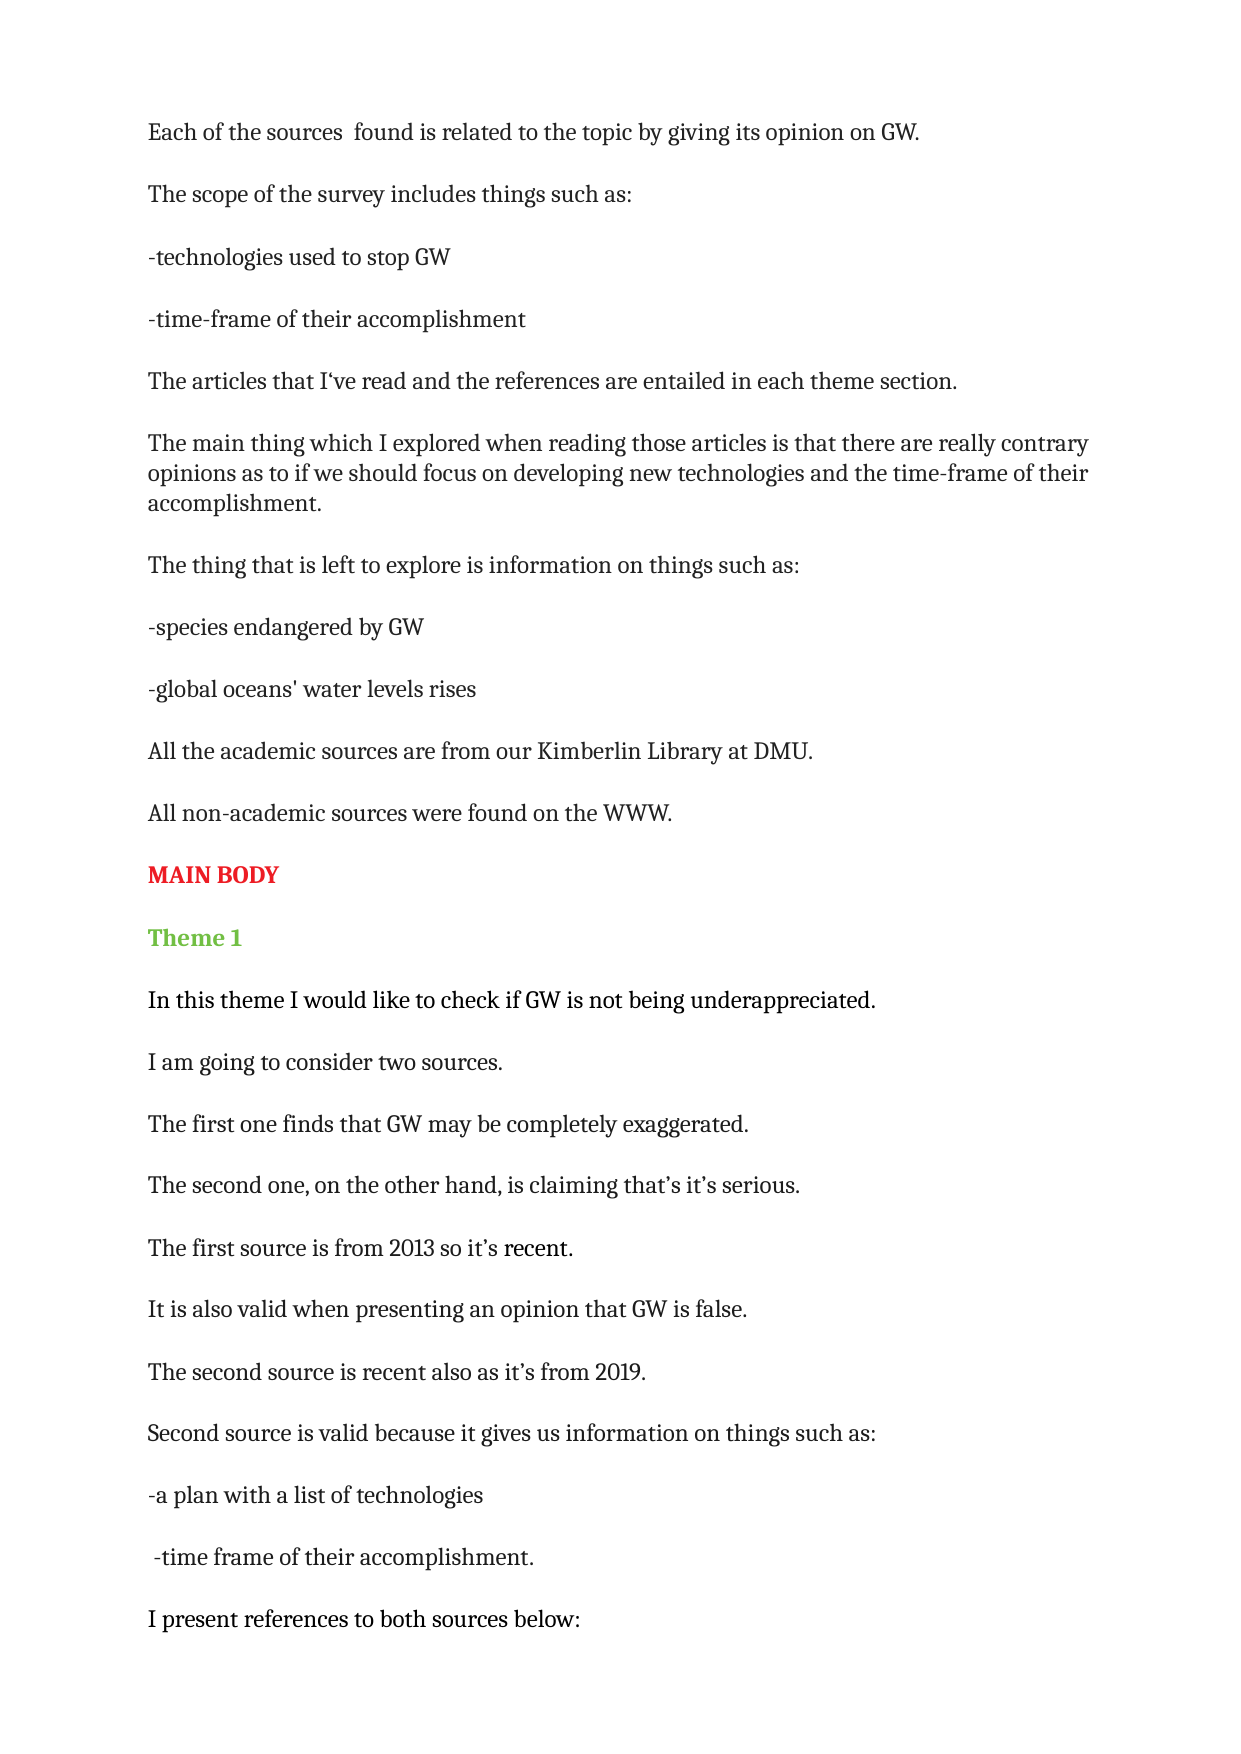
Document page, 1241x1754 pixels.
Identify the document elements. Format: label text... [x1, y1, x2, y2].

text -a plan with a list of technologies [148, 1481, 1122, 1510]
text The scope of the survey includes things such as: [148, 180, 1122, 209]
text All non-academic sources were found on the WWW. [148, 799, 1122, 828]
text The second one, on the other hand, is claiming that’s it’s serious. [148, 1171, 1122, 1200]
text The first one finds that GW may be completely exaggerated. [148, 1109, 1122, 1138]
text -technologies used to stop GW [148, 243, 1122, 272]
text -global oceans' water levels rises [148, 675, 1122, 704]
text I am going to consider two sources. [148, 1047, 1122, 1076]
text The second source is recent also as it’s from 2019. [148, 1357, 1122, 1386]
text -time frame of their accomplishment. [148, 1543, 1122, 1572]
text I present references to both sources below: [148, 1605, 1122, 1634]
text -time-frame of their accomplishment [148, 305, 1122, 333]
text Each of the sources found is related to the topic by giving its opinion on GW. [148, 118, 1122, 147]
text Second source is valid because it gives us information on things such as: [148, 1419, 1122, 1448]
text Theme 1 [148, 923, 1122, 952]
text In this theme I would like to check if GW is not being underappreciated. [148, 986, 1122, 1014]
text The thing that is left to explore is information on things such as: [148, 551, 1122, 580]
text The articles that I‘ve read and the references are entailed in each theme section. [148, 367, 1122, 396]
text It is also valid when presenting an opinion that GW is false. [148, 1295, 1122, 1324]
text The first source is from 2013 so it’s recent. [148, 1233, 1122, 1262]
text The main thing which I explored when reading those articles is that there are really contrary opinions as to if we should focus on developing new technologies and the time-frame of their accomplishment. [148, 429, 1122, 518]
text -species endangered by GW [148, 613, 1122, 642]
text MAIN BODY [148, 861, 1122, 889]
text All the academic sources are from our Kimberlin Library at DMU. [148, 737, 1122, 766]
